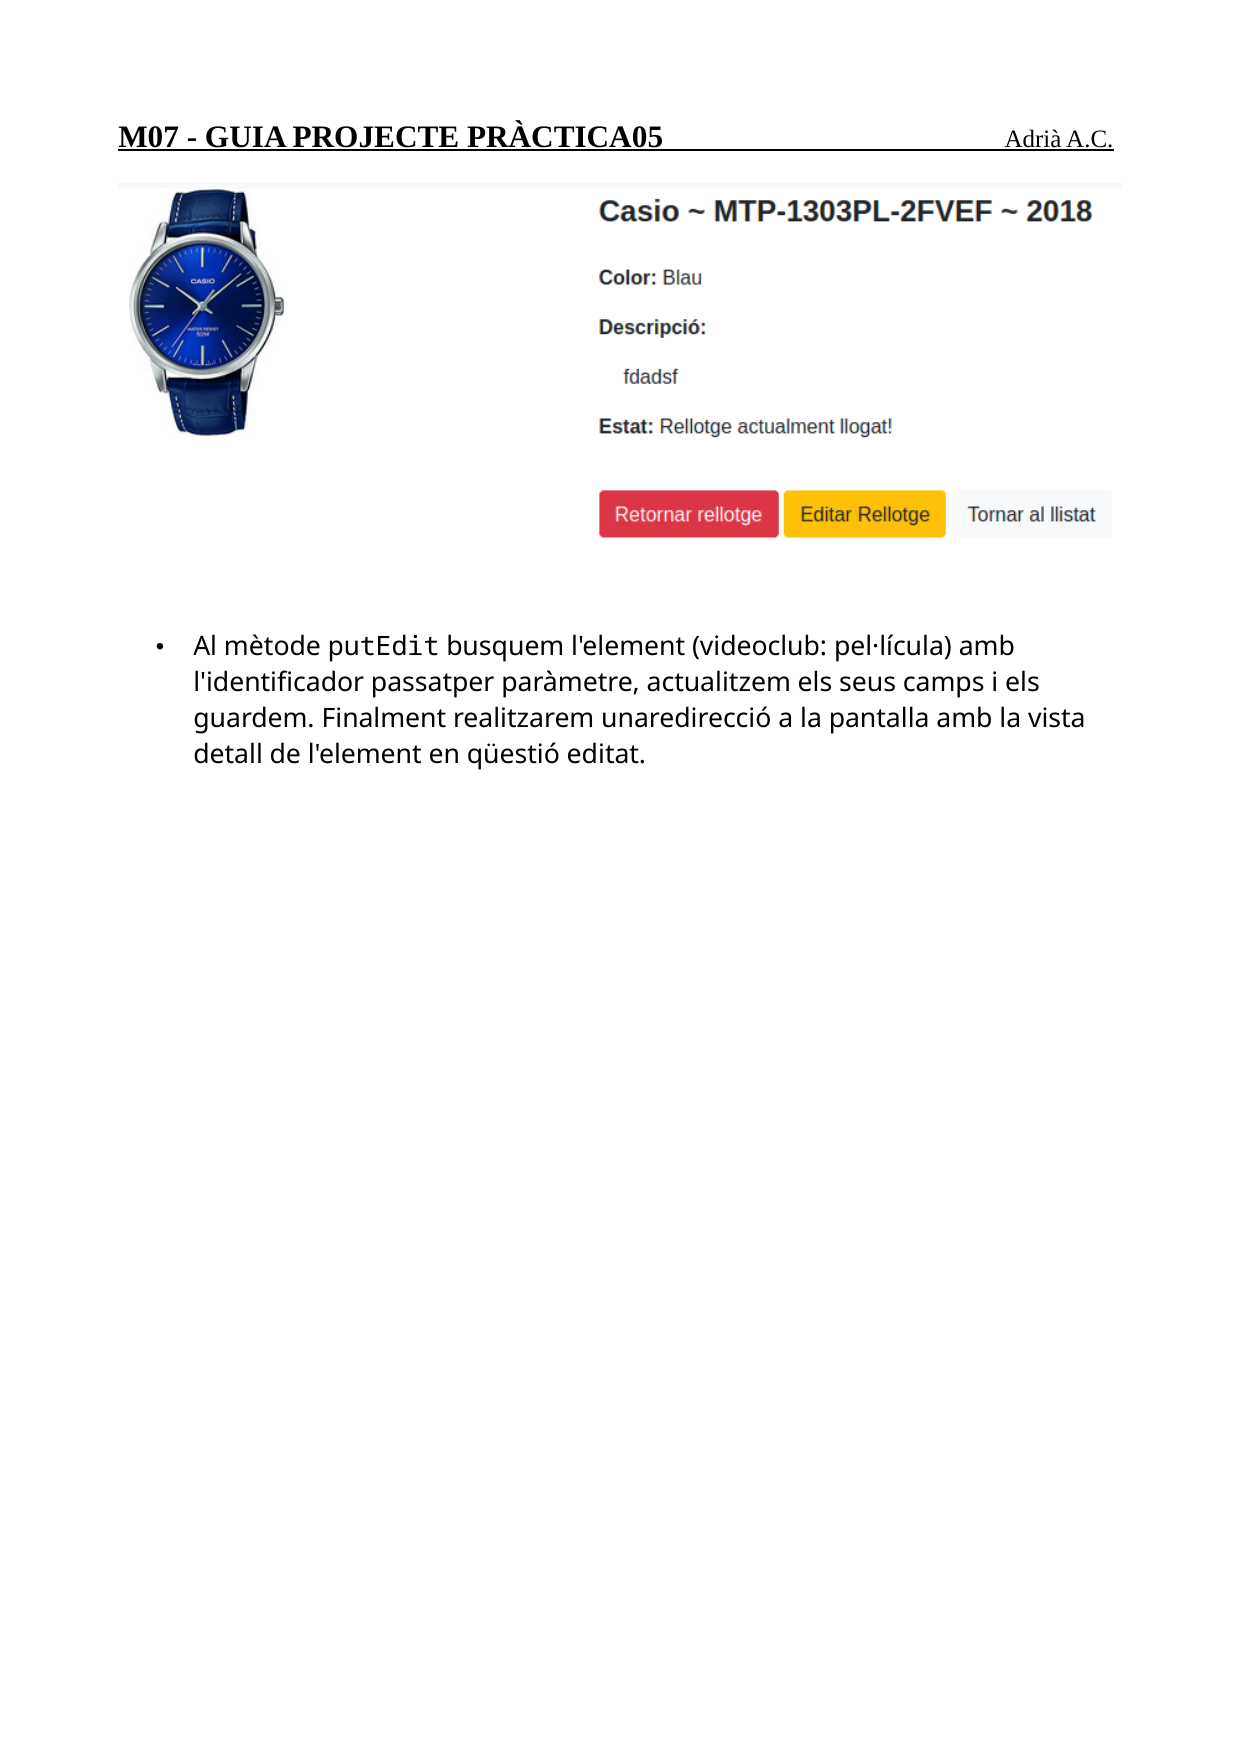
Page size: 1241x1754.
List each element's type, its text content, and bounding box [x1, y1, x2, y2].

list Al mètode putEdit busquem l'element (videoclub: pel·lícula) amb l'identificador passatper paràmetre, actualitzem els seus camps i els guardem. Finalment realitzarem unaredirecció a la pantalla amb la vista detall de l'element en qüestió editat. [156, 627, 1122, 771]
picture [118, 183, 1123, 555]
